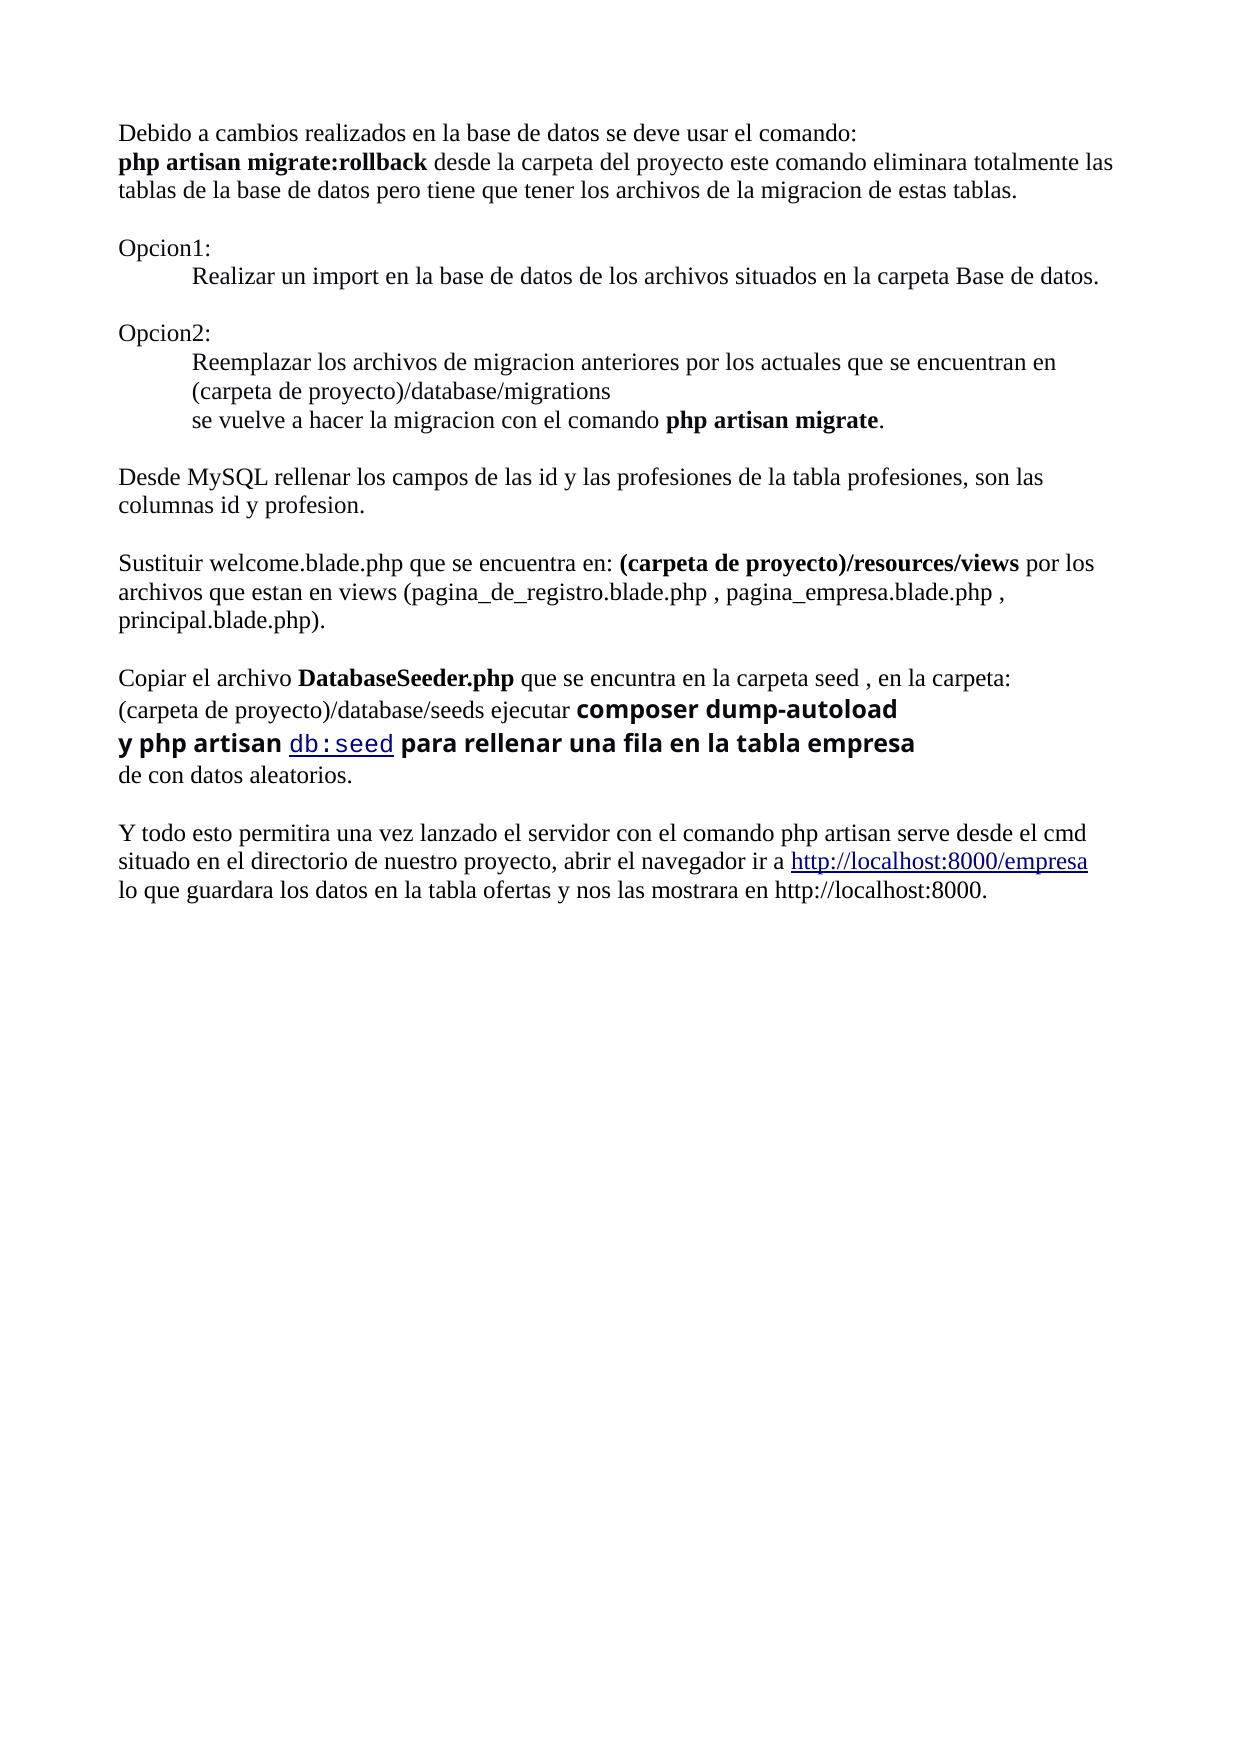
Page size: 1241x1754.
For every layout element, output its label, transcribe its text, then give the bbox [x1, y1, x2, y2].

text Y todo esto permitira una vez lanzado el servidor con el comando php artisan serve desde el cmd situado en el directorio de nuestro proyecto, abrir el navegador ir a http://localhost:8000/empresa [118, 818, 1122, 875]
text lo que guardara los datos en la tabla ofertas y nos las mostrara en http://localhost:8000. [118, 875, 1122, 904]
text Debido a cambios realizados en la base de datos se deve usar el comando: [118, 118, 1122, 147]
text Desde MySQL rellenar los campos de las id y las profesiones de la tabla profesiones, son las columnas id y profesion. [118, 462, 1122, 519]
text y php artisan db:seed para rellenar una fila en la tabla empresa [118, 726, 1122, 760]
text de con datos aleatorios. [118, 760, 1122, 789]
text php artisan migrate:rollback desde la carpeta del proyecto este comando eliminara totalmente las tablas de la base de datos pero tiene que tener los archivos de la migracion de estas tablas. [118, 147, 1122, 204]
text Reemplazar los archivos de migracion anteriores por los actuales que se encuentran en (carpeta de proyecto)/database/migrations [118, 347, 1122, 405]
text Copiar el archivo DatabaseSeeder.php que se encuntra en la carpeta seed , en la carpeta: [118, 663, 1122, 692]
text Sustituir welcome.blade.php que se encuentra en: (carpeta de proyecto)/resources/views por los archivos que estan en views (pagina_de_registro.blade.php , pagina_empresa.blade.php , principal.blade.php). [118, 548, 1122, 634]
text se vuelve a hacer la migracion con el comando php artisan migrate. [118, 405, 1122, 433]
text (carpeta de proyecto)/database/seeds ejecutar composer dump-autoload [118, 692, 1122, 726]
text Opcion2: [118, 318, 1122, 347]
text Opcion1: [118, 233, 1122, 261]
text Realizar un import en la base de datos de los archivos situados en la carpeta Base de datos. [118, 261, 1122, 290]
